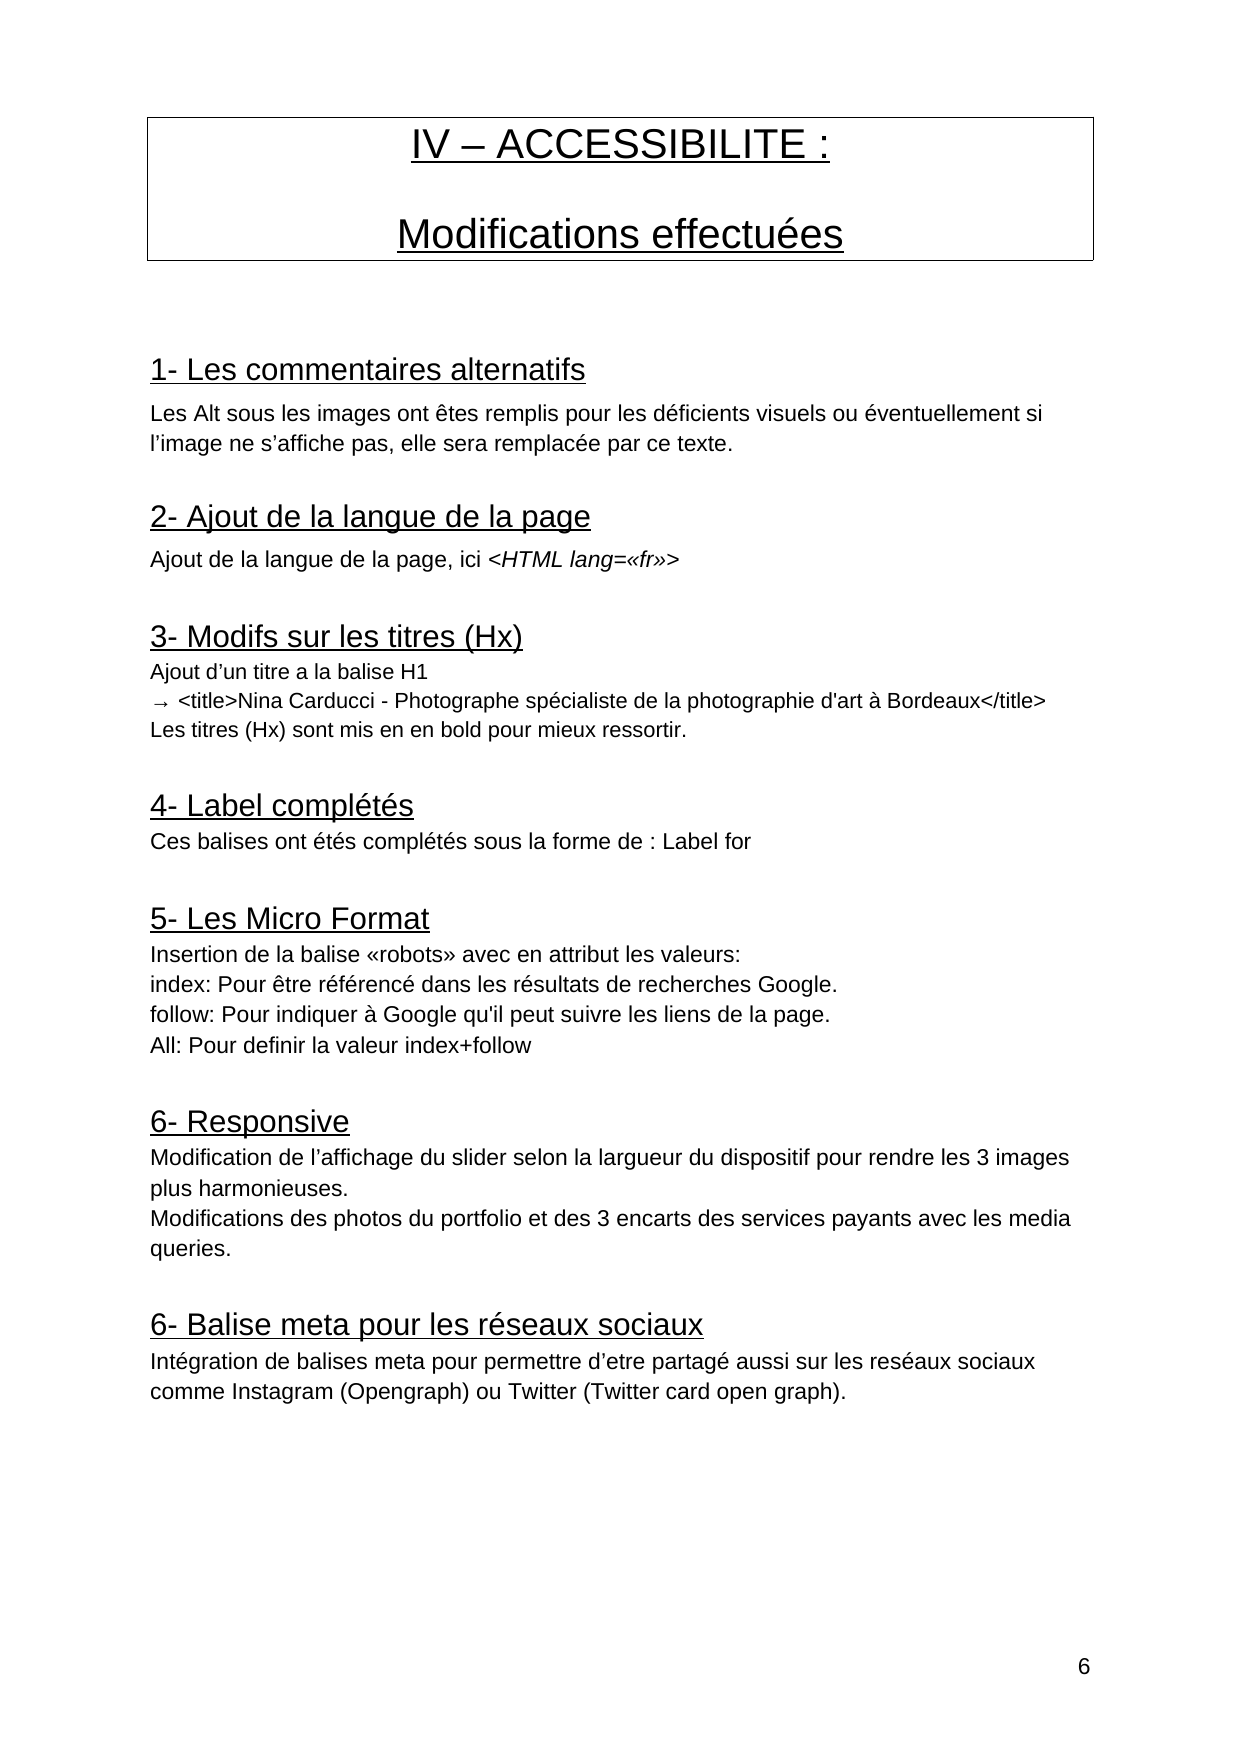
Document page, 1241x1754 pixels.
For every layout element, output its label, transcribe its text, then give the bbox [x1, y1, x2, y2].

subtitle IV – ACCESSIBILITE : [148, 118, 1093, 168]
subtitle 1- Les commentaires alternatifs [150, 351, 1090, 387]
text 6- Balise meta pour les réseaux sociaux [150, 1306, 1090, 1342]
text 5- Les Micro Format [150, 900, 1090, 936]
text Modification de l’affichage du slider selon la largueur du dispositif pour rendre les 3 images plus harmonieuses. [150, 1144, 1090, 1201]
text All: Pour definir la valeur index+follow [150, 1032, 1090, 1058]
text follow: Pour indiquer à Google qu'il peut suivre les liens de la page. [150, 1001, 1090, 1028]
text Modifications des photos du portfolio et des 3 encarts des services payants avec les media queries. [150, 1205, 1090, 1261]
text Ajout de la langue de la page, ici <HTML lang=«fr»> [150, 546, 1090, 573]
subtitle Modifications effectuées [148, 206, 1093, 260]
text 4- Label complétés [150, 787, 1090, 823]
text Ces balises ont étés complétés sous la forme de : Label for [150, 828, 1090, 855]
text Intégration de balises meta pour permettre d’etre partagé aussi sur les reséaux sociaux comme Instagram (Opengraph) ou Twitter (Twitter card open graph). [150, 1348, 1090, 1404]
text Ajout d’un titre a la balise H1 [150, 659, 1090, 684]
text 6- Responsive [150, 1103, 1090, 1139]
text → <title>Nina Carducci - Photographe spécialiste de la photographie d'art à Bordeaux</title> [150, 688, 1090, 713]
text Les titres (Hx) sont mis en en bold pour mieux ressortir. [150, 717, 1090, 742]
text Les Alt sous les images ont êtes remplis pour les déficients visuels ou éventuellement si l’image ne s’affiche pas, elle sera remplacée par ce texte. [150, 400, 1090, 456]
text 3- Modifs sur les titres (Hx) [150, 618, 1090, 654]
subtitle 2- Ajout de la langue de la page [150, 498, 1090, 534]
text Insertion de la balise «robots» avec en attribut les valeurs: [150, 941, 1090, 967]
text index: Pour être référencé dans les résultats de recherches Google. [150, 971, 1090, 998]
